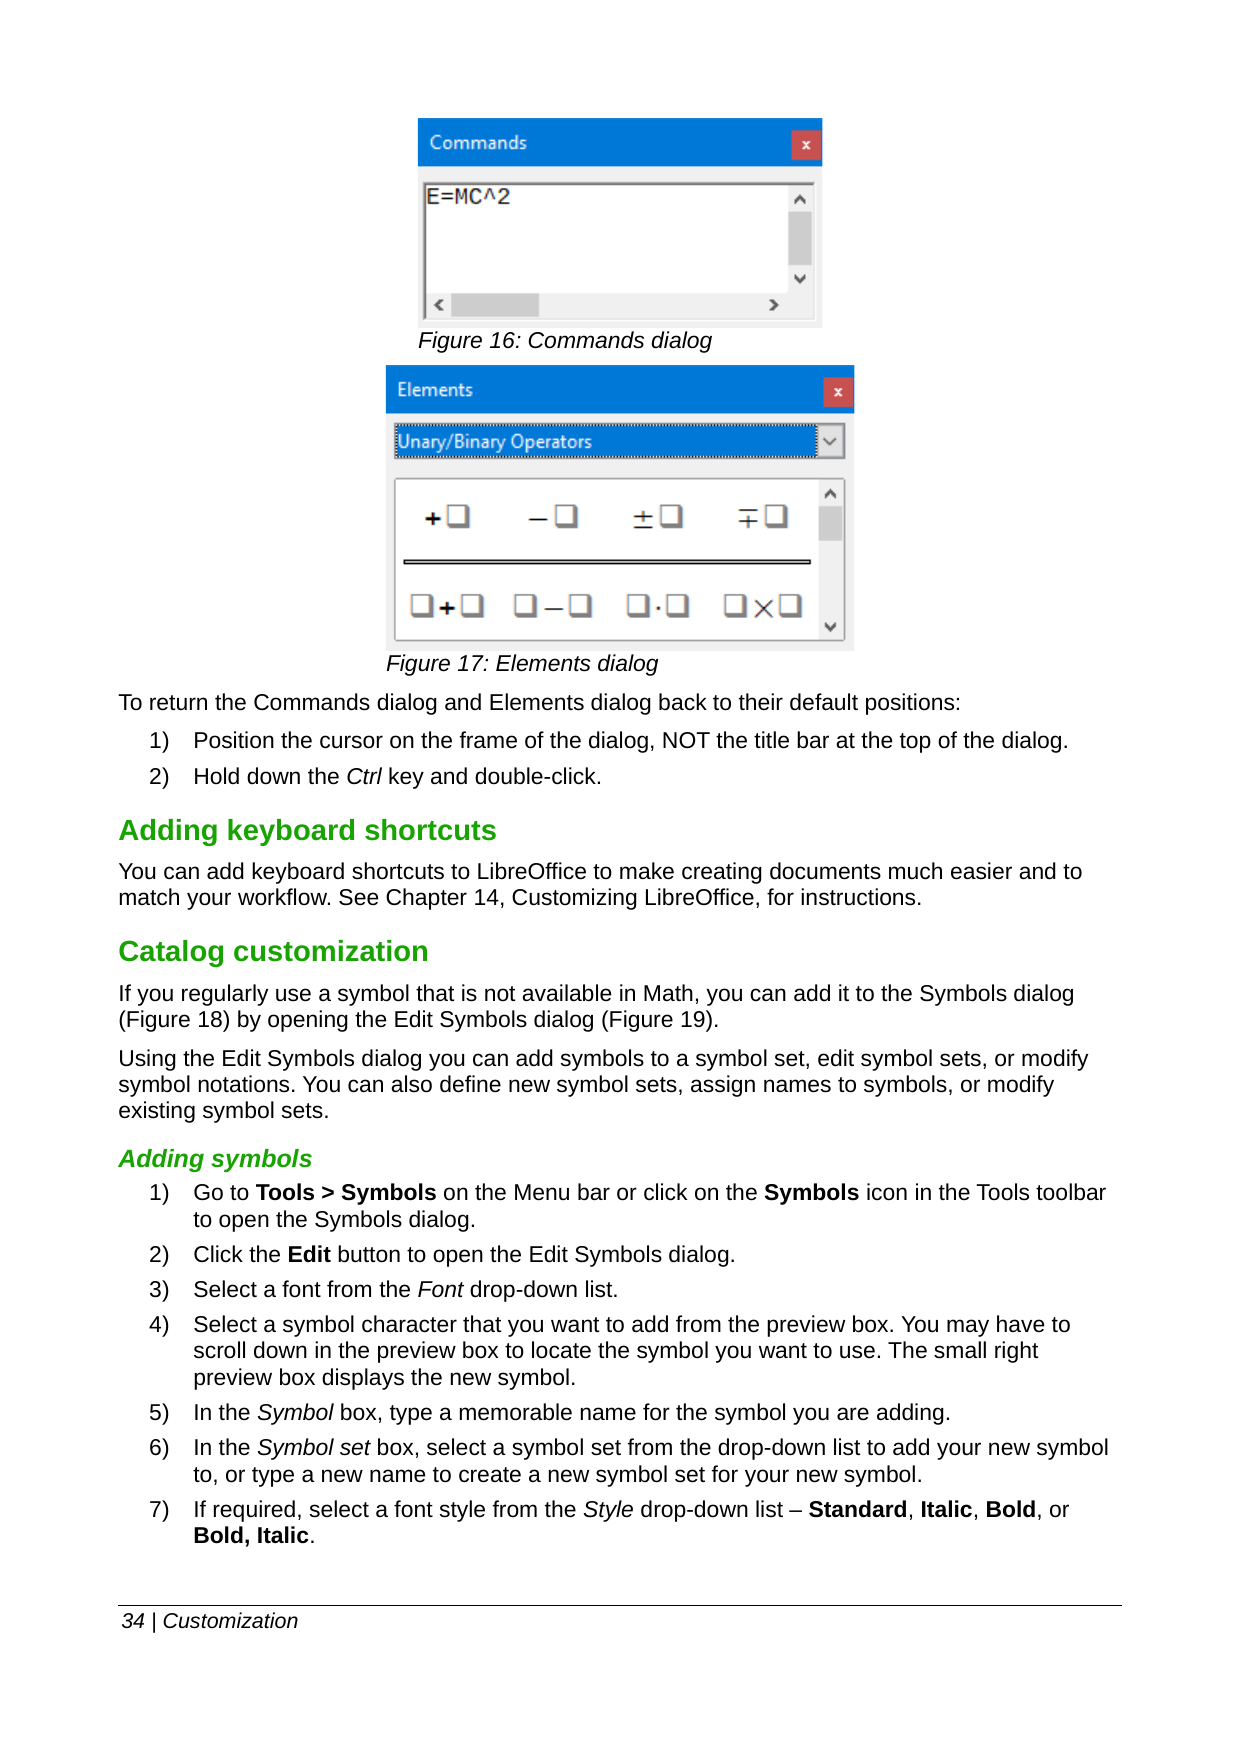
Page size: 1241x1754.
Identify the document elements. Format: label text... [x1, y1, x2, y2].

subtitle Catalog customization [118, 934, 1122, 968]
text You can add keyboard shortcuts to LibreOffice to make creating documents much easier and to match your workflow. See Chapter 14, Customizing LibreOffice, for instructions. [118, 858, 1122, 911]
list In the Symbol box, type a memorable name for the symbol you are adding. [169, 1399, 1122, 1425]
text To return the Commands dialog and Elements dialog back to their default positions: [118, 688, 1122, 715]
list Select a font from the Font drop-down list. [169, 1276, 1122, 1302]
list If required, select a font style from the Style drop-down list – Standard, Italic, Bold, or Bold, Italic. [169, 1496, 1122, 1548]
list In the Symbol set box, select a symbol set from the drop-down list to add your new symbol to, or type a new name to create a new symbol set for your new symbol. [169, 1434, 1122, 1487]
list Click the Edit button to open the Edit Symbols dialog. [169, 1241, 1122, 1267]
list Select a symbol character that you want to add from the preview box. You may have to scroll down in the preview box to locate the symbol you want to use. The small right preview box displays the new symbol. [169, 1311, 1122, 1390]
list Go to Tools > Symbols on the Menu bar or click on the Symbols icon in the Tools toolbar to open the Symbols dialog. [169, 1179, 1122, 1232]
subtitle Adding keyboard shortcuts [118, 813, 1122, 846]
text Using the Edit Symbols dialog you can add symbols to a symbol set, edit symbol sets, or modify symbol notations. You can also define new symbol sets, assign names to symbols, or modify existing symbol sets. [118, 1045, 1122, 1124]
list Hold down the Ctrl key and double-click. [169, 763, 1122, 789]
list Position the cursor on the frame of the dialog, NOT the title bar at the top of the dialog. [169, 727, 1122, 754]
text Figure 16: Commands dialog [418, 328, 822, 354]
text Figure 17: Elements dialog [386, 651, 854, 677]
picture [417, 118, 823, 328]
text If you regularly use a symbol that is not available in Math, you can add it to the Symbols dialog (Figure 18) by opening the Edit Symbols dialog (Figure 19). [118, 979, 1122, 1032]
subtitle Adding symbols [118, 1144, 1122, 1173]
picture [385, 365, 855, 651]
